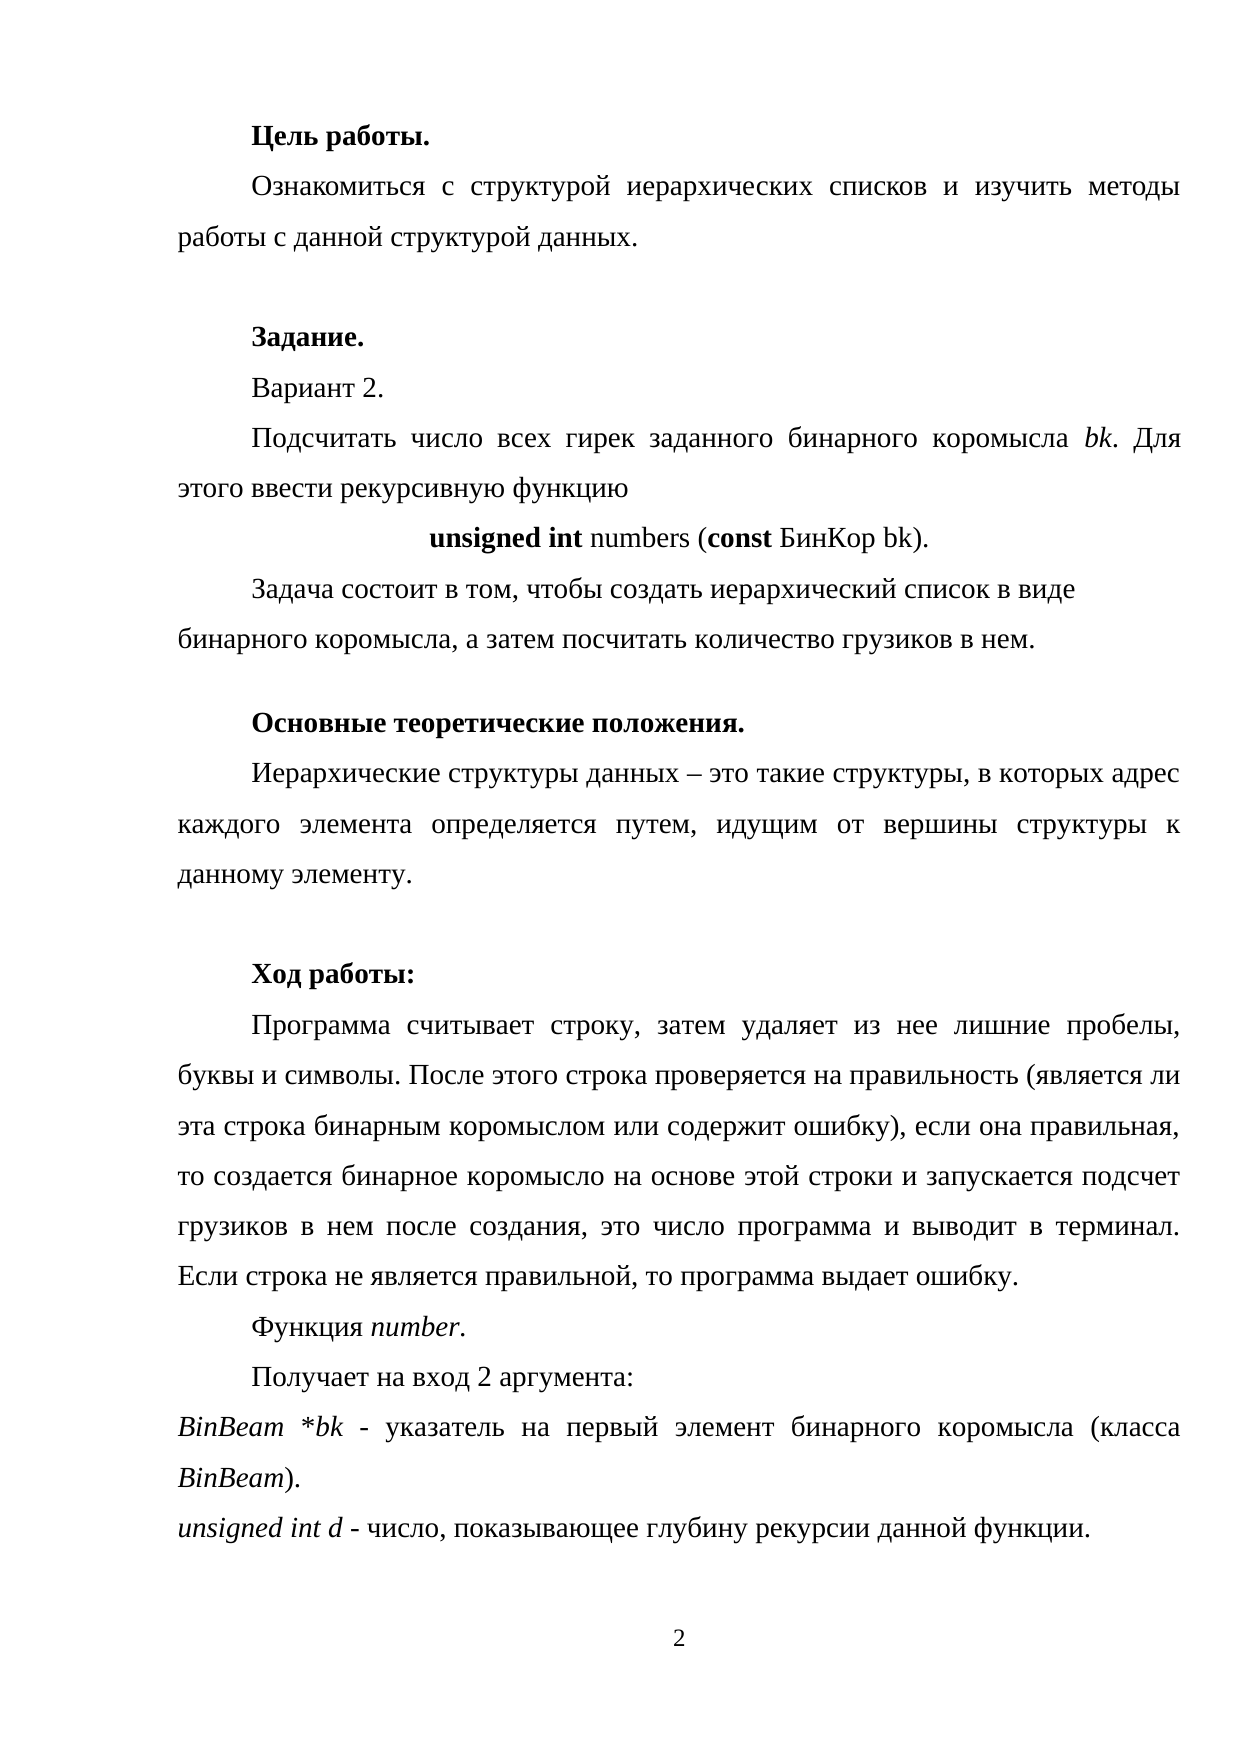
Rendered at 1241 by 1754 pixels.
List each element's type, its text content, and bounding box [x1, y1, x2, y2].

text Цель работы. [177, 118, 1181, 152]
text Ход работы: [177, 957, 1181, 990]
text BinBeam *bk - указатель на первый элемент бинарного коромысла (класса BinBeam). [177, 1409, 1181, 1493]
text Подсчитать число всех гирек заданного бинарного коромысла bk. Для этого ввести рекурсивную функцию [177, 420, 1181, 504]
text Основные теоретические положения. [177, 705, 1181, 739]
text unsigned int numbers (const БинКор bk). [177, 521, 1181, 554]
text Получает на вход 2 аргумента: [177, 1359, 1181, 1393]
text unsigned int d - число, показывающее глубину рекурсии данной функции. [177, 1510, 1181, 1544]
text Вариант 2. [177, 370, 1181, 403]
text Ознакомиться с структурой иерархических списков и изучить методы работы с данной структурой данных. [177, 168, 1181, 252]
text Иерархические структуры данных – это такие структуры, в которых адрес каждого элемента определяется путем, идущим от вершины структуры к данному элементу. [177, 755, 1181, 889]
text Программа считывает строку, затем удаляет из нее лишние пробелы, буквы и символы. После этого строка проверяется на правильность (является ли эта строка бинарным коромыслом или содержит ошибку), если она правильная, то создается бинарное коромысло на основе этой строки и запускается подсчет грузиков в нем после создания, это число программа и выводит в терминал. Если строка не является правильной, то программа выдает ошибку. [177, 1007, 1181, 1292]
text Задание. [177, 319, 1181, 353]
text Задача состоит в том, чтобы создать иерархический список в виде бинарного коромысла, а затем посчитать количество грузиков в нем. [177, 571, 1181, 655]
text Функция number. [177, 1309, 1181, 1342]
